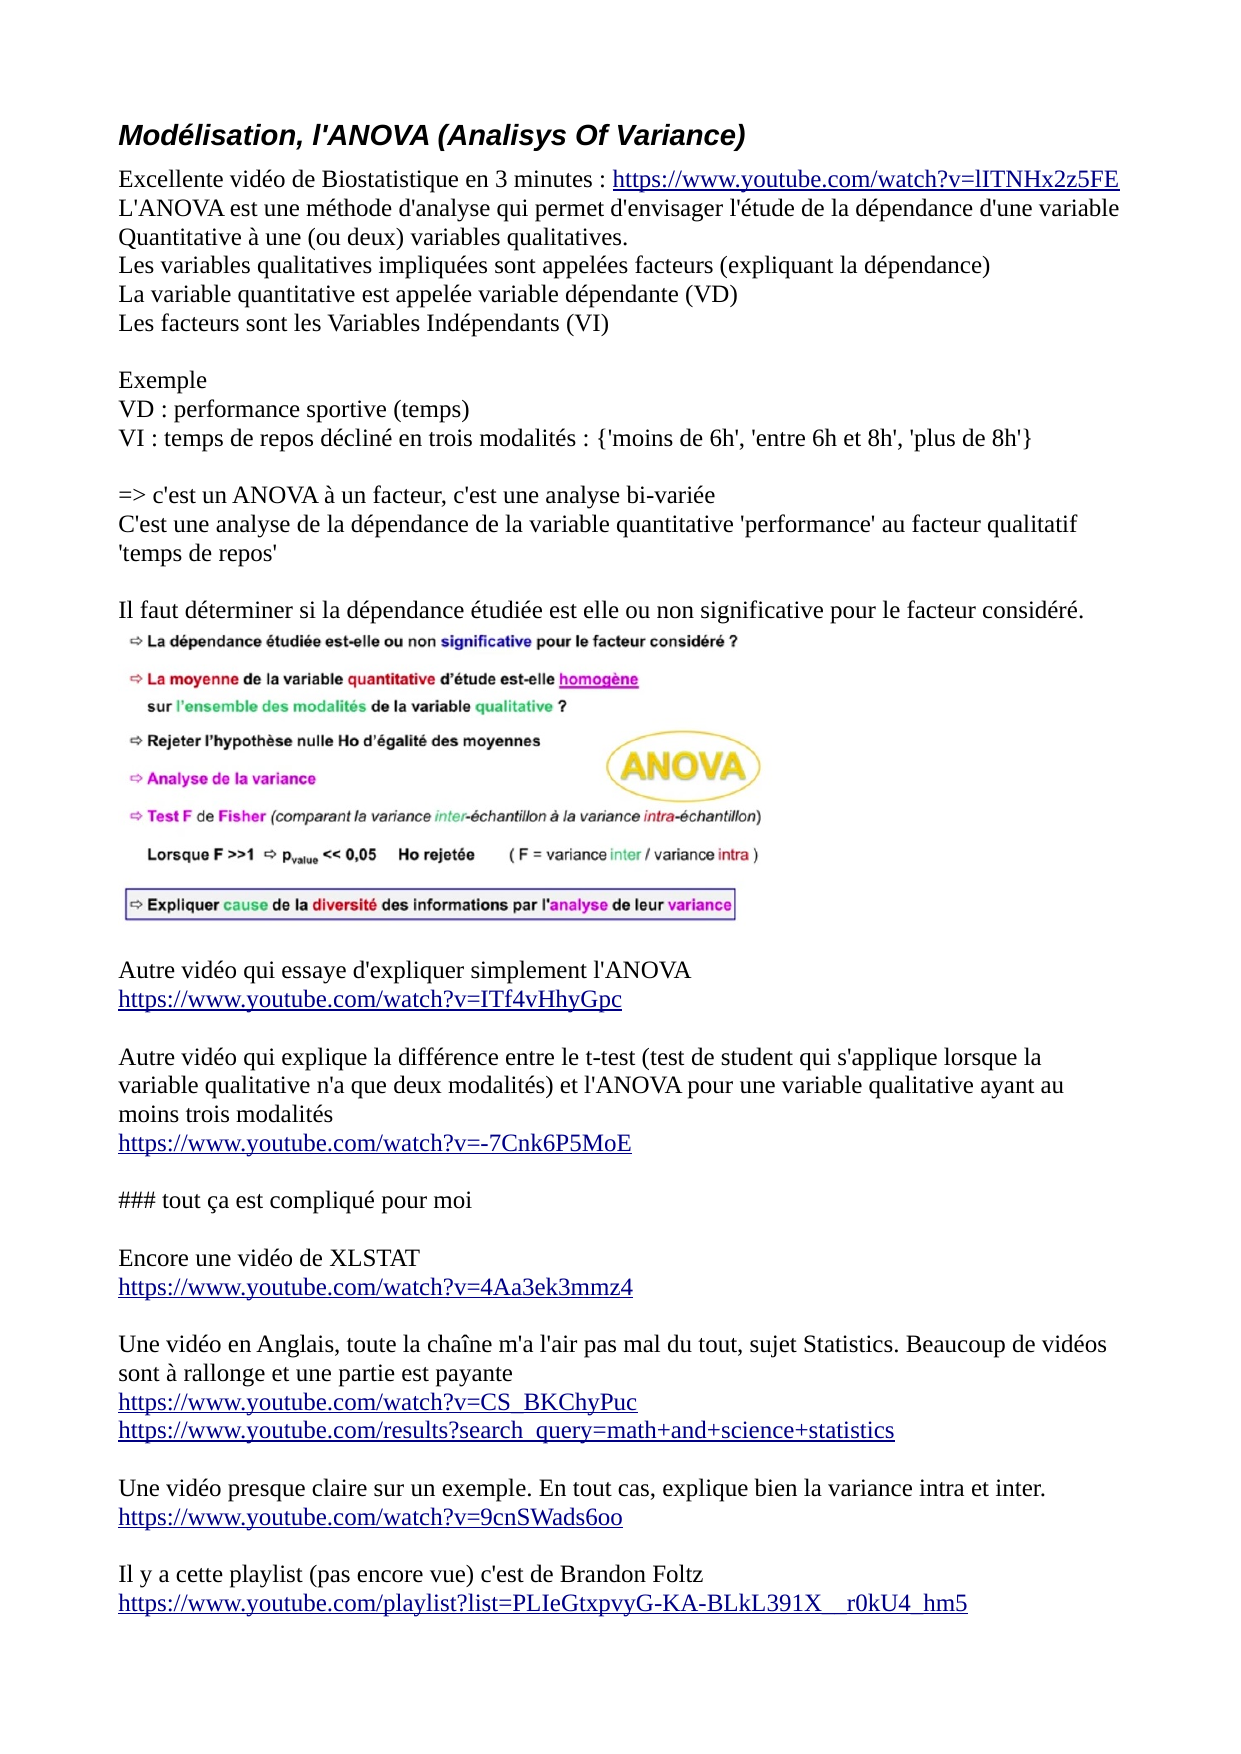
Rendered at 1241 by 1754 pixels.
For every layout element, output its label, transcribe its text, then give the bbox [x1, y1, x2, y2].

text VI : temps de repos décliné en trois modalités : {'moins de 6h', 'entre 6h et 8h', 'plus de 8h'} [118, 423, 1122, 452]
text Excellente vidéo de Biostatistique en 3 minutes : https://www.youtube.com/watch?v=lITNHx2z5FE [118, 164, 1122, 193]
text Les variables qualitatives impliquées sont appelées facteurs (expliquant la dépendance) [118, 250, 1122, 279]
text Une vidéo presque claire sur un exemple. En tout cas, explique bien la variance intra et inter. [118, 1473, 1122, 1502]
text https://www.youtube.com/playlist?list=PLIeGtxpvyG-KA-BLkL391X__r0kU4_hm5 [118, 1588, 1122, 1617]
subtitle Modélisation, l'ANOVA (Analisys Of Variance) [118, 118, 1122, 152]
text https://www.youtube.com/watch?v=ITf4vHhyGpc [118, 984, 1122, 1013]
text L'ANOVA est une méthode d'analyse qui permet d'envisager l'étude de la dépendance d'une variable Quantitative à une (ou deux) variables qualitatives. [118, 193, 1122, 250]
text Une vidéo en Anglais, toute la chaîne m'a l'air pas mal du tout, sujet Statistics. Beaucoup de vidéos sont à rallonge et une partie est payante [118, 1329, 1122, 1387]
text Il y a cette playlist (pas encore vue) c'est de Brandon Foltz [118, 1559, 1122, 1588]
text Autre vidéo qui explique la différence entre le t-test (test de student qui s'applique lorsque la variable qualitative n'a que deux modalités) et l'ANOVA pour une variable qualitative ayant au moins trois modalités [118, 1042, 1122, 1128]
text https://www.youtube.com/watch?v=CS_BKChyPuc [118, 1387, 1122, 1415]
picture [118, 624, 776, 927]
text Les facteurs sont les Variables Indépendants (VI) [118, 308, 1122, 337]
text C'est une analyse de la dépendance de la variable quantitative 'performance' au facteur qualitatif 'temps de repos' [118, 509, 1122, 567]
text https://www.youtube.com/watch?v=4Aa3ek3mmz4 [118, 1272, 1122, 1300]
text Autre vidéo qui essaye d'expliquer simplement l'ANOVA [118, 955, 1122, 984]
text ### tout ça est compliqué pour moi [118, 1185, 1122, 1214]
text VD : performance sportive (temps) [118, 394, 1122, 423]
text Il faut déterminer si la dépendance étudiée est elle ou non significative pour le facteur considéré. [118, 595, 1122, 624]
text Encore une vidéo de XLSTAT [118, 1243, 1122, 1272]
text https://www.youtube.com/results?search_query=math+and+science+statistics [118, 1415, 1122, 1444]
text https://www.youtube.com/watch?v=-7Cnk6P5MoE [118, 1128, 1122, 1157]
text La variable quantitative est appelée variable dépendante (VD) [118, 279, 1122, 308]
text => c'est un ANOVA à un facteur, c'est une analyse bi-variée [118, 480, 1122, 509]
text https://www.youtube.com/watch?v=9cnSWads6oo [118, 1502, 1122, 1530]
text Exemple [118, 365, 1122, 394]
